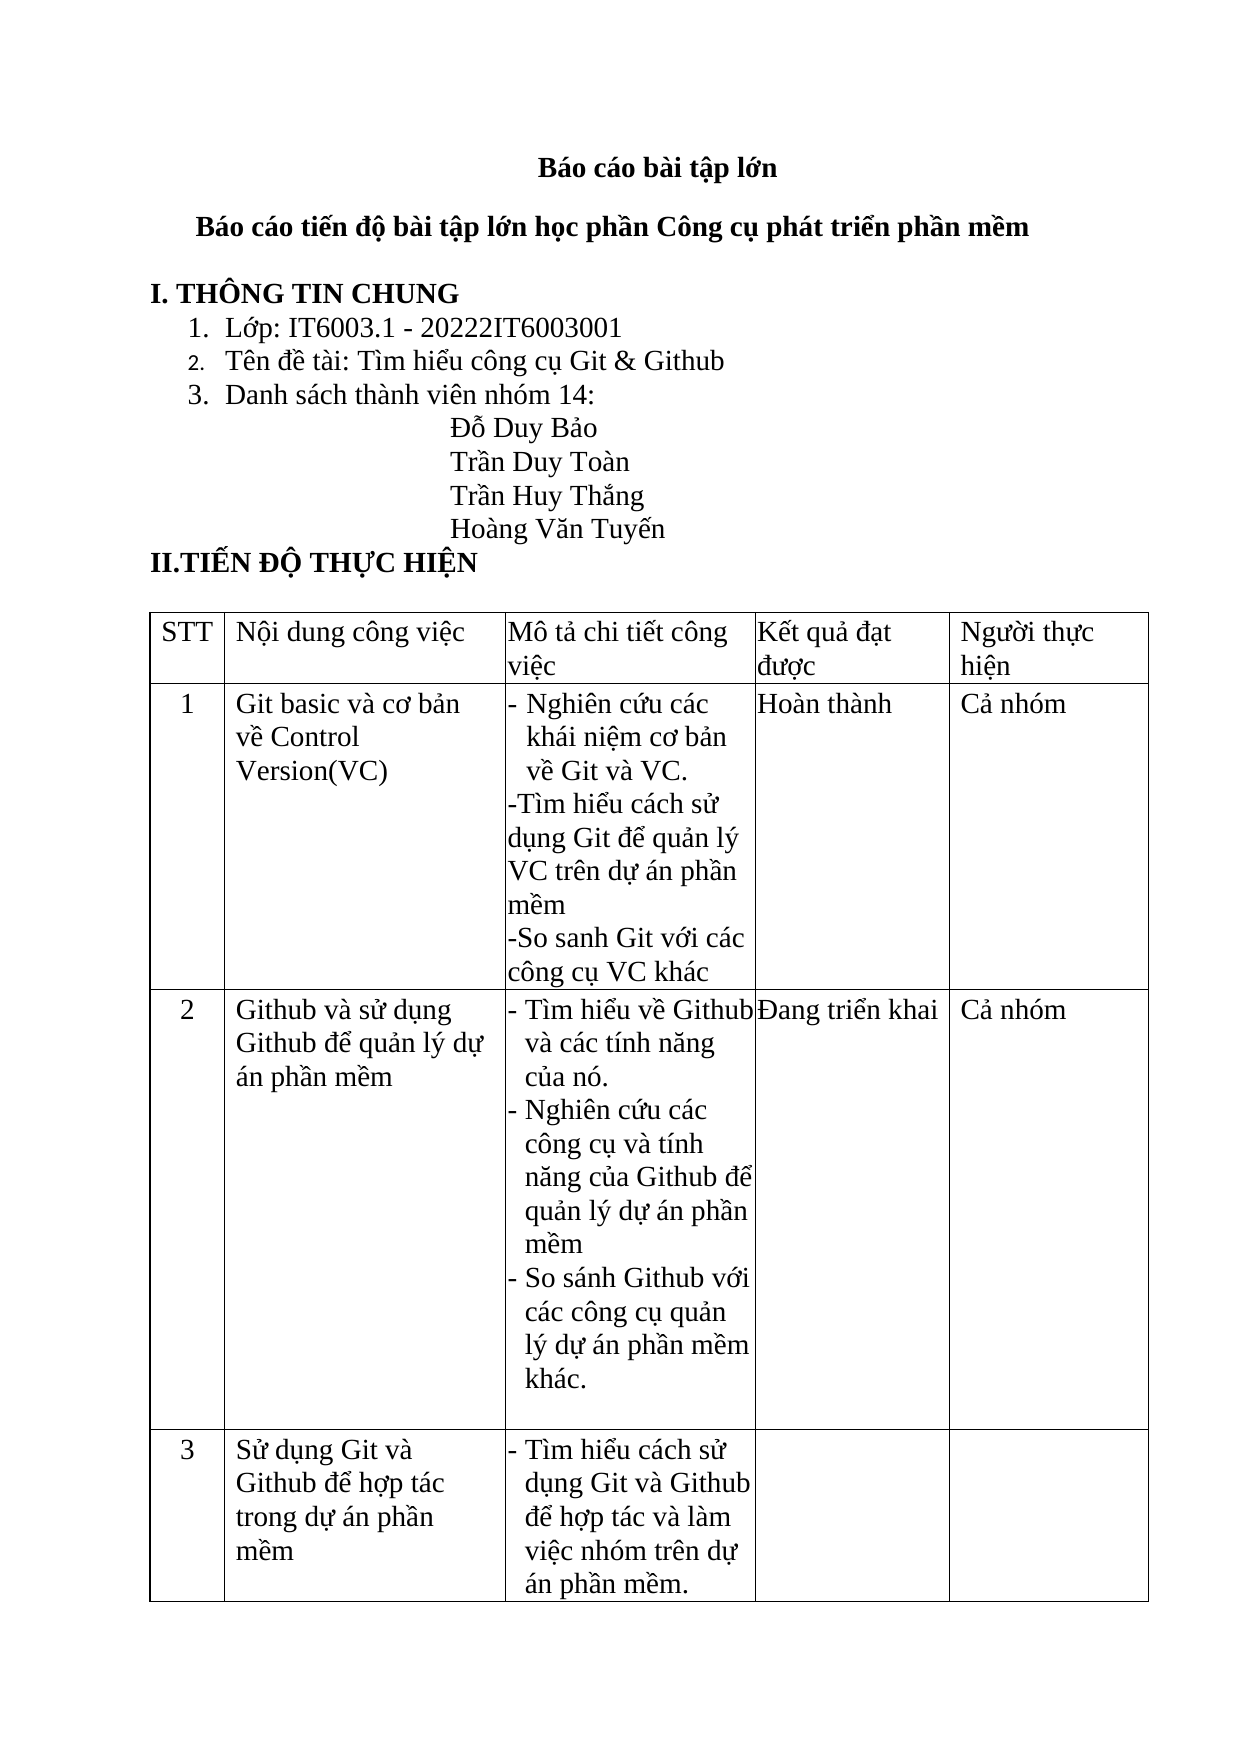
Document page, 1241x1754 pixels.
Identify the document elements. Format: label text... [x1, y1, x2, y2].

table_cell [950, 1430, 1148, 1601]
text Trần Huy Thắng [450, 478, 1165, 511]
table_header Mô tả chi tiết công việc [506, 613, 755, 683]
list Lớp: IT6003.1 - 20222IT6003001 [187, 310, 1165, 343]
text II.TIẾN ĐỘ THỰC HIỆN [150, 545, 1165, 578]
table_cell Tìm hiểu về Github và các tính năng của nó. Nghiên cứu các công cụ và tính năng của Github để quản lý dự án phần mềm So sánh Github với các công cụ quản lý dự án phần mềm khác. [506, 990, 755, 1429]
table_cell [756, 1430, 949, 1601]
text Báo cáo tiến độ bài tập lớn học phần Công cụ phát triển phần mềm [60, 209, 1165, 243]
text Trần Duy Toàn [450, 444, 1165, 478]
table_cell Cả nhóm [950, 684, 1148, 989]
list Danh sách thành viên nhóm 14: [187, 377, 1165, 411]
text Hoàng Văn Tuyến [450, 511, 1165, 545]
text I. THÔNG TIN CHUNG [150, 276, 1165, 310]
table_cell Đang triển khai [756, 990, 949, 1429]
table_cell 1 [151, 684, 224, 989]
text Báo cáo bài tập lớn [150, 150, 1165, 183]
table_cell Git basic và cơ bản về Control Version(VC) [225, 684, 505, 989]
list Tên đề tài: Tìm hiểu công cụ Git & Github [187, 343, 1165, 377]
table_cell Nghiên cứu các khái niệm cơ bản về Git và VC. -Tìm hiểu cách sử dụng Git để quản lý VC trên dự án phần mềm -So sanh Git với các công cụ VC khác [506, 684, 755, 989]
table_cell Tìm hiểu cách sử dụng Git và Github để hợp tác và làm việc nhóm trên dự án phần mềm. [506, 1430, 755, 1601]
table_header Nội dung công việc [225, 613, 505, 683]
table_header STT [151, 613, 224, 683]
table_cell Hoàn thành [756, 684, 949, 989]
table_header Người thực hiện [950, 613, 1148, 683]
table_cell Cả nhóm [950, 990, 1148, 1429]
table_cell Github và sử dụng Github để quản lý dự án phần mềm [225, 990, 505, 1429]
table_header Kết quả đạt được [756, 613, 949, 683]
table_cell 2 [151, 990, 224, 1429]
table_cell 3 [151, 1430, 224, 1601]
table_cell Sử dụng Git và Github để hợp tác trong dự án phần mềm [225, 1430, 505, 1601]
text Đỗ Duy Bảo [450, 411, 1165, 444]
